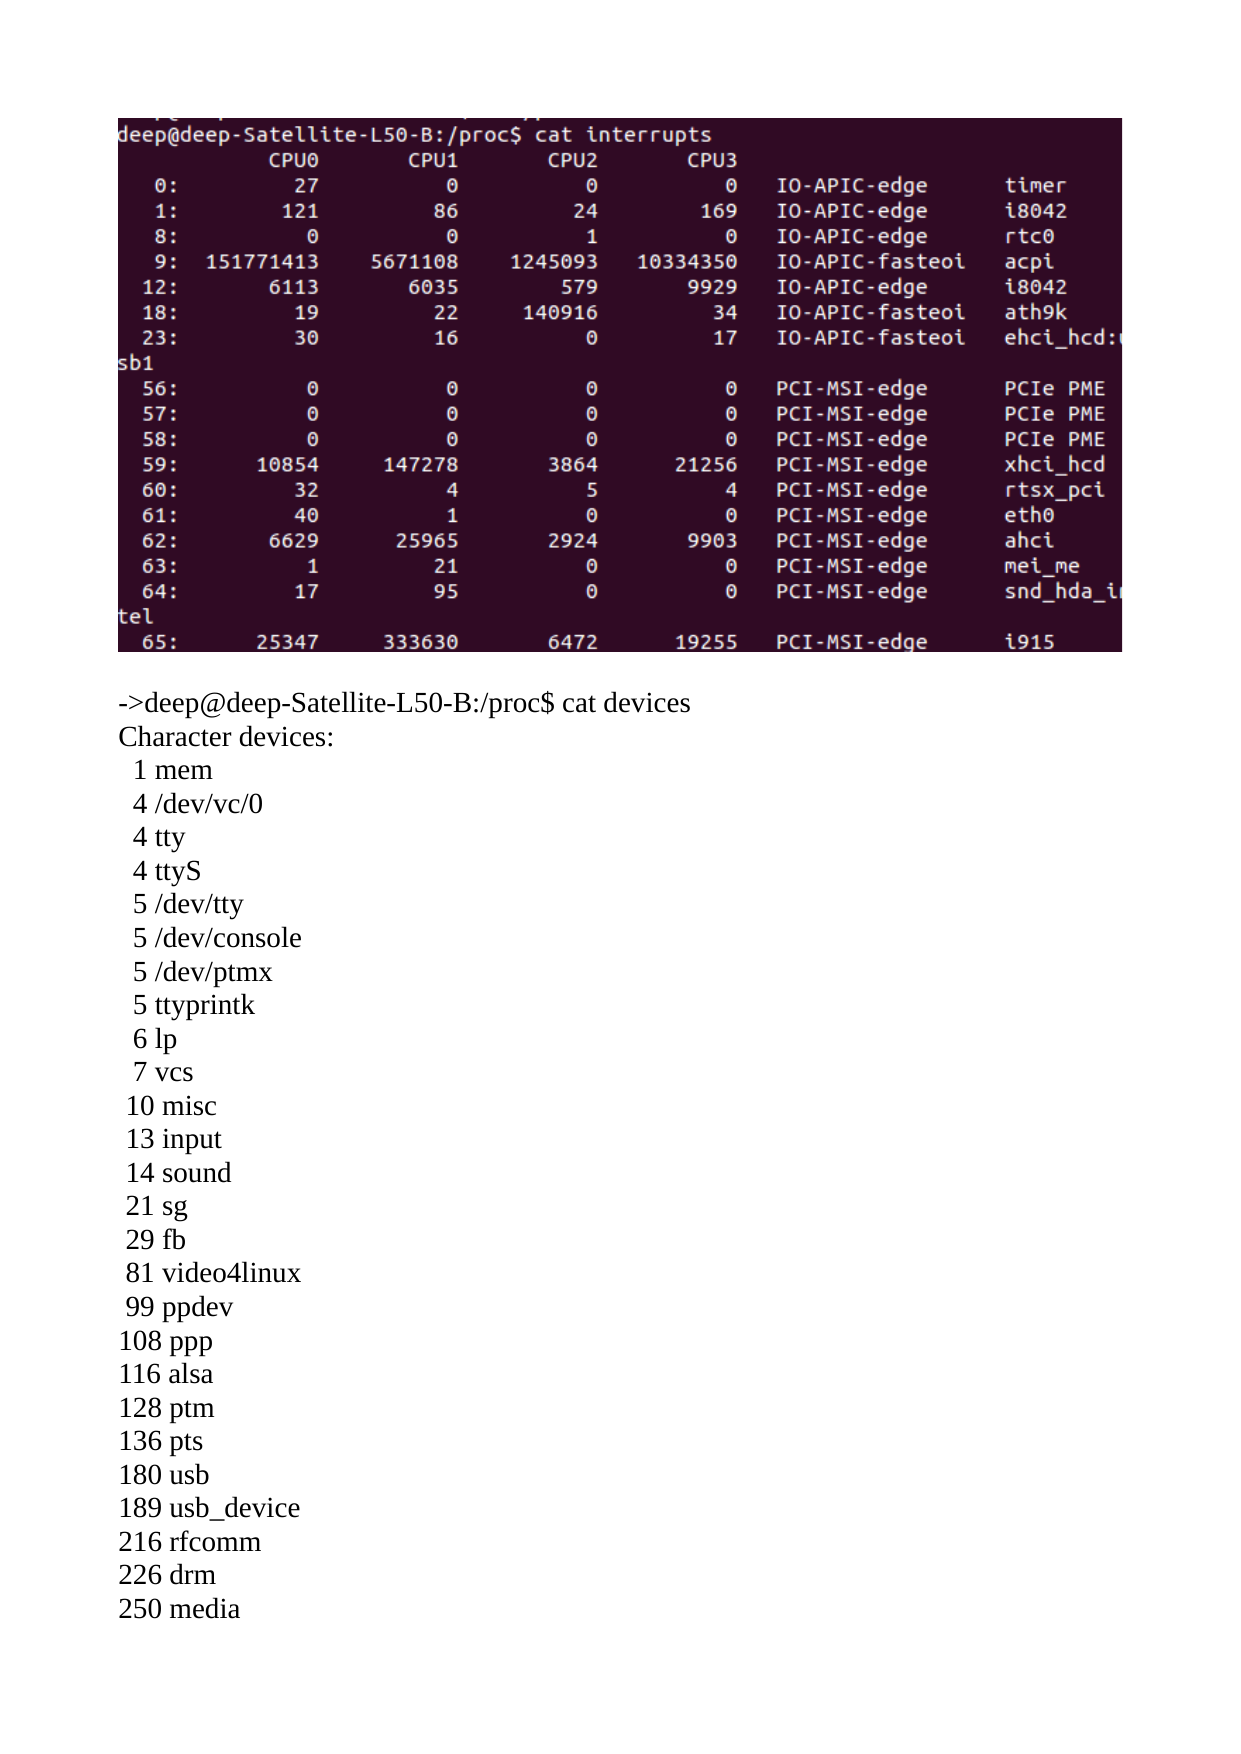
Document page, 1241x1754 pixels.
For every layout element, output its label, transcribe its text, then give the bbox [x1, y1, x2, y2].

text 99 ppdev [118, 1289, 1122, 1323]
text 216 rfcomm [118, 1524, 1122, 1557]
text 4 tty [118, 819, 1122, 853]
text 250 media [118, 1591, 1122, 1624]
text 21 sg [118, 1188, 1122, 1222]
text 4 /dev/vc/0 [118, 786, 1122, 819]
text 5 /dev/console [118, 920, 1122, 954]
text 10 misc [118, 1088, 1122, 1121]
picture [118, 118, 1123, 652]
text 14 sound [118, 1155, 1122, 1188]
text 108 ppp [118, 1323, 1122, 1356]
text 136 pts [118, 1423, 1122, 1457]
text 81 video4linux [118, 1256, 1122, 1289]
text 189 usb_device [118, 1490, 1122, 1524]
text 128 ptm [118, 1390, 1122, 1423]
text 13 input [118, 1121, 1122, 1155]
text Character devices: [118, 719, 1122, 752]
text 4 ttyS [118, 853, 1122, 887]
text 116 alsa [118, 1356, 1122, 1390]
text 226 drm [118, 1557, 1122, 1591]
text 5 /dev/ptmx [118, 954, 1122, 987]
text 6 lp [118, 1021, 1122, 1054]
text 29 fb [118, 1222, 1122, 1256]
text 180 usb [118, 1457, 1122, 1490]
text 5 ttyprintk [118, 987, 1122, 1021]
text 5 /dev/tty [118, 887, 1122, 920]
text ->deep@deep-Satellite-L50-B:/proc$ cat devices [118, 685, 1122, 719]
text 1 mem [118, 752, 1122, 786]
text 7 vcs [118, 1054, 1122, 1088]
